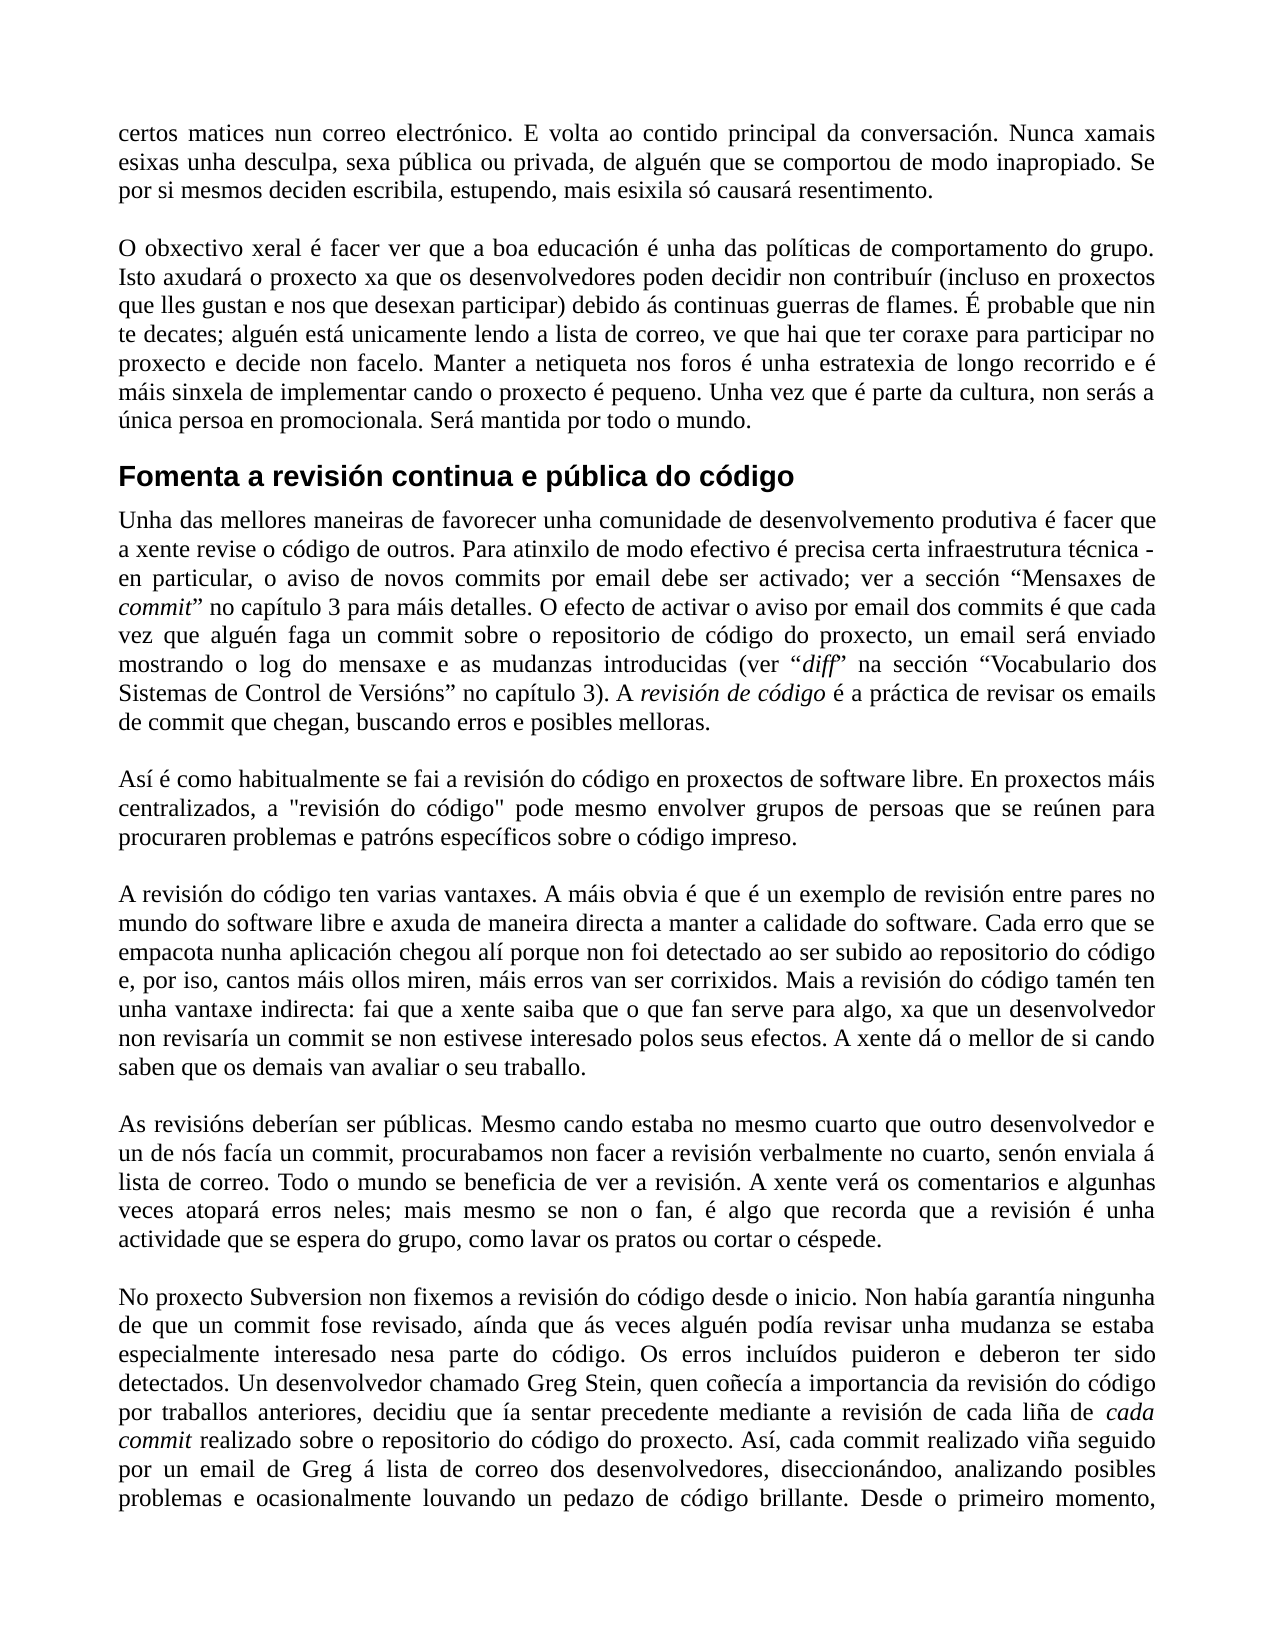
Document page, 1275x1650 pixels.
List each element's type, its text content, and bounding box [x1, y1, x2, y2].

text As revisións deberían ser públicas. Mesmo cando estaba no mesmo cuarto que outro desenvolvedor e un de nós facía un commit, procurabamos non facer a revisión verbalmente no cuarto, senón enviala á lista de correo. Todo o mundo se beneficia de ver a revisión. A xente verá os comentarios e algunhas veces atopará erros neles; mais mesmo se non o fan, é algo que recorda que a revisión é unha actividade que se espera do grupo, como lavar os pratos ou cortar o céspede. [118, 1109, 1157, 1253]
text A revisión do código ten varias vantaxes. A máis obvia é que é un exemplo de revisión entre pares no mundo do software libre e axuda de maneira directa a manter a calidade do software. Cada erro que se empacota nunha aplicación chegou alí porque non foi detectado ao ser subido ao repositorio do código e, por iso, cantos máis ollos miren, máis erros van ser corrixidos. Mais a revisión do código tamén ten unha vantaxe indirecta: fai que a xente saiba que o que fan serve para algo, xa que un desenvolvedor non revisaría un commit se non estivese interesado polos seus efectos. A xente dá o mellor de si cando saben que os demais van avaliar o seu traballo. [118, 879, 1157, 1080]
text Así é como habitualmente se fai a revisión do código en proxectos de software libre. En proxectos máis centralizados, a "revisión do código" pode mesmo envolver grupos de persoas que se reúnen para procuraren problemas e patróns específicos sobre o código impreso. [118, 764, 1157, 850]
text No proxecto Subversion non fixemos a revisión do código desde o inicio. Non había garantía ningunha de que un commit fose revisado, aínda que ás veces alguén podía revisar unha mudanza se estaba especialmente interesado nesa parte do código. Os erros incluídos puideron e deberon ter sido detectados. Un desenvolvedor chamado Greg Stein, quen coñecía a importancia da revisión do código por traballos anteriores, decidiu que ía sentar precedente mediante a revisión de cada liña de cada commit realizado sobre o repositorio do código do proxecto. Así, cada commit realizado viña seguido por un email de Greg á lista de correo dos desenvolvedores, diseccionándoo, analizando posibles problemas e ocasionalmente louvando un pedazo de código brillante. Desde o primeiro momento, [118, 1282, 1157, 1512]
text certos matices nun correo electrónico. E volta ao contido principal da conversación. Nunca xamais esixas unha desculpa, sexa pública ou privada, de alguén que se comportou de modo inapropiado. Se por si mesmos deciden escribila, estupendo, mais esixila só causará resentimento. [118, 118, 1157, 204]
text O obxectivo xeral é facer ver que a boa educación é unha das políticas de comportamento do grupo. Isto axudará o proxecto xa que os desenvolvedores poden decidir non contribuír (incluso en proxectos que lles gustan e nos que desexan participar) debido ás continuas guerras de flames. É probable que nin te decates; alguén está unicamente lendo a lista de correo, ve que hai que ter coraxe para participar no proxecto e decide non facelo. Manter a netiqueta nos foros é unha estratexia de longo recorrido e é máis sinxela de implementar cando o proxecto é pequeno. Unha vez que é parte da cultura, non serás a única persoa en promocionala. Será mantida por todo o mundo. [118, 233, 1157, 434]
text Unha das mellores maneiras de favorecer unha comunidade de desenvolvemento produtiva é facer que a xente revise o código de outros. Para atinxilo de modo efectivo é precisa certa infraestrutura técnica - en particular, o aviso de novos commits por email debe ser activado; ver a sección “Mensaxes de commit” no capítulo 3 para máis detalles. O efecto de activar o aviso por email dos commits é que cada vez que alguén faga un commit sobre o repositorio de código do proxecto, un email será enviado mostrando o log do mensaxe e as mudanzas introducidas (ver “diff” na sección “Vocabulario dos Sistemas de Control de Versións” no capítulo 3). A revisión de código é a práctica de revisar os emails de commit que chegan, buscando erros e posibles melloras. [118, 505, 1157, 735]
subtitle Fomenta a revisión continua e pública do código [118, 459, 1157, 493]
